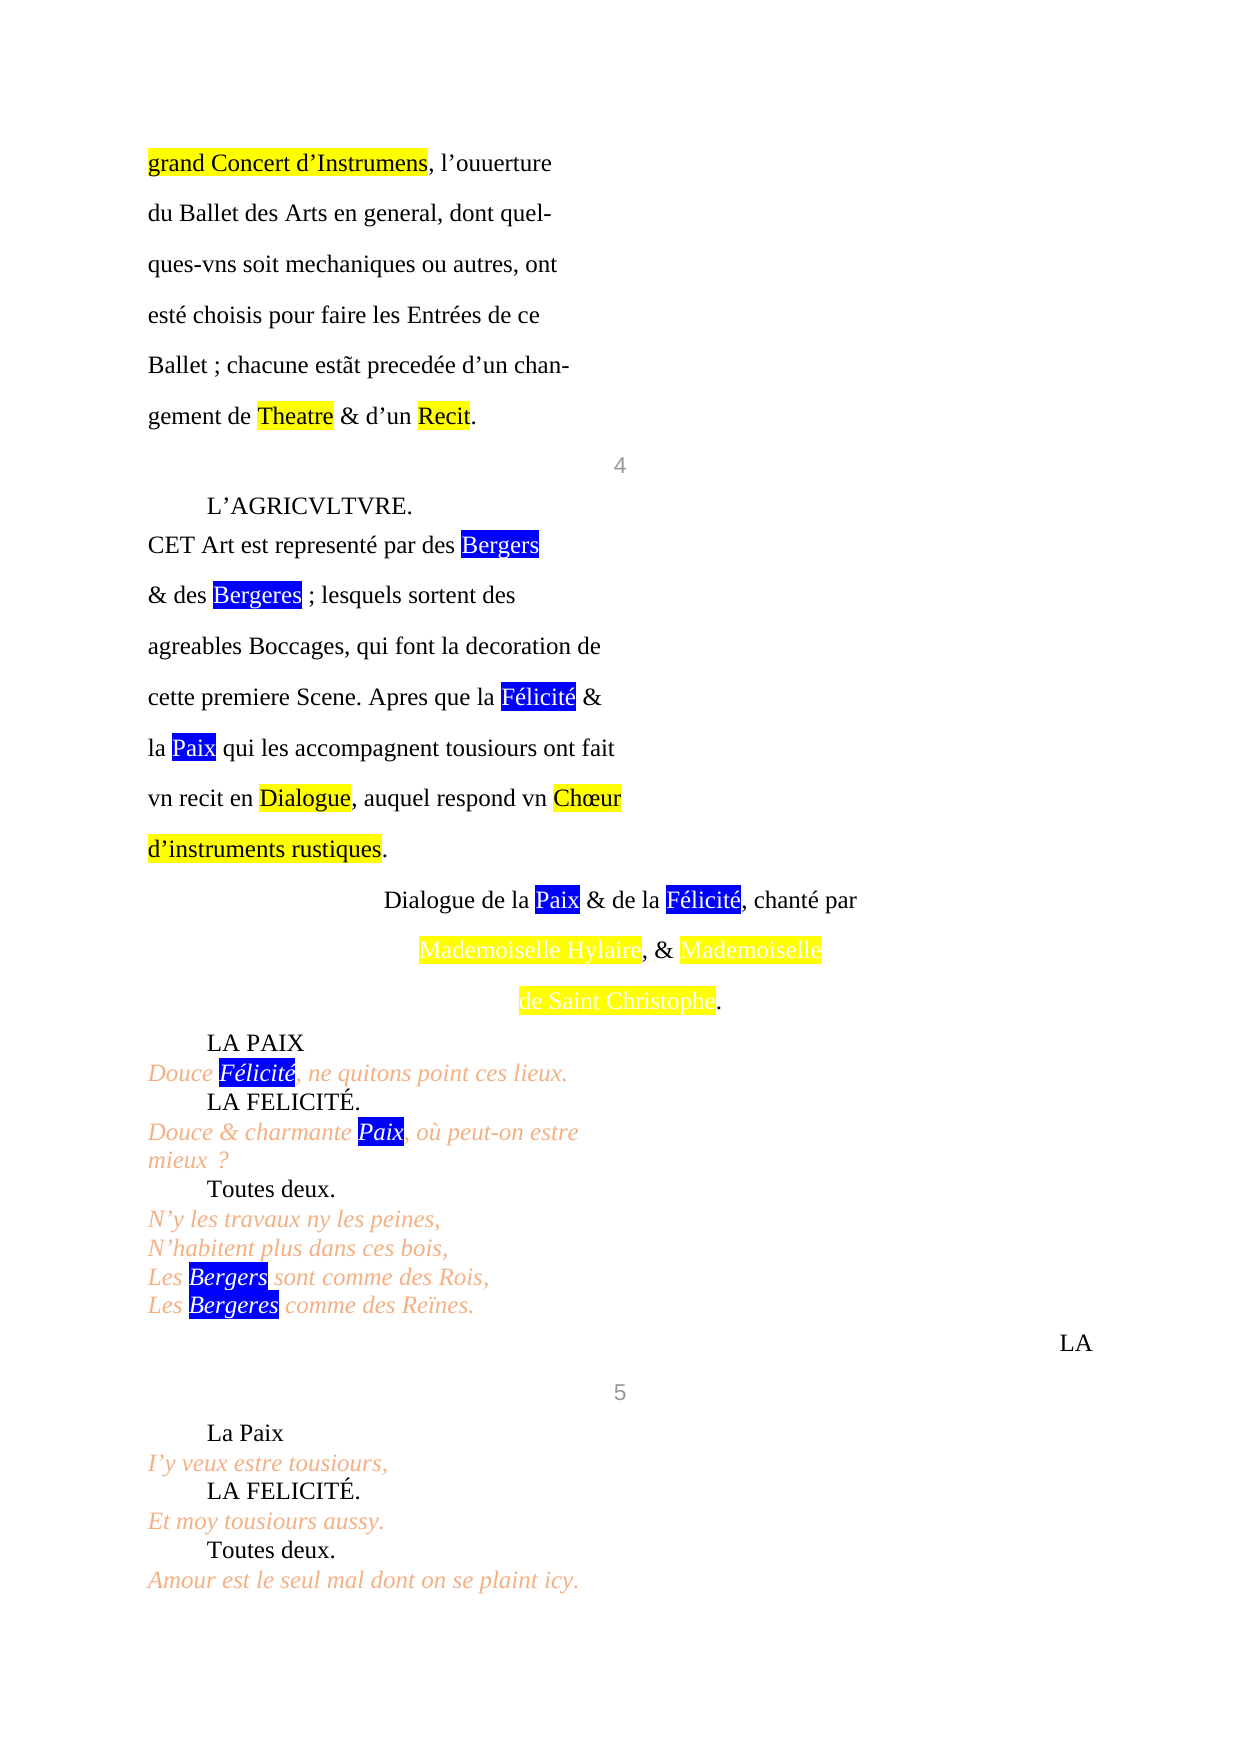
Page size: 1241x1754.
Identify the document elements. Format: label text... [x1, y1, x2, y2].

text L’AGRICVLTVRE. [207, 491, 1093, 520]
text & des Bergeres ; lesquels sortent des [148, 581, 213, 609]
text N’habitent plus dans ces bois, [148, 1233, 1093, 1262]
text 4 [626, 452, 1093, 478]
text LA FELICITÉ. [207, 1087, 1093, 1116]
text Mademoiselle Hylaire, & Mademoiselle [821, 936, 1093, 964]
text gement de Theatre & d’un Recit. [334, 401, 418, 430]
text 5 [148, 1379, 614, 1405]
text Mademoiselle Hylaire, & Mademoiselle [642, 936, 680, 964]
text Toutes deux. [207, 1174, 1093, 1203]
text cette premiere Scene. Apres que la Félicité & [148, 682, 501, 711]
text mieux ? [148, 1146, 1093, 1174]
text ques-vns soit mechaniques ou autres, ont [148, 249, 1093, 278]
text grand Concert d’Instrumens, l’ouuerture [428, 148, 1093, 176]
text Dialogue de la Paix & de la Félicité, chanté par [148, 885, 535, 914]
text 4 [148, 452, 614, 478]
text Amour est le seul mal dont on se plaint icy. [148, 1565, 1093, 1594]
text CET Art est representé par des Bergers [148, 530, 461, 558]
text Douce & charmante Paix, où peut-on estre [148, 1117, 358, 1146]
text Et moy tousiours aussy. [148, 1506, 1093, 1535]
text I’y veux estre tousiours, [148, 1448, 1093, 1476]
text Mademoiselle Hylaire, & Mademoiselle [148, 936, 419, 964]
text Les Bergeres comme des Reïnes. [279, 1290, 1093, 1319]
text & des Bergeres ; lesquels sortent des [302, 581, 1093, 609]
text esté choisis pour faire les Entrées de ce [148, 300, 1093, 328]
text 5 [626, 1379, 1093, 1405]
text Dialogue de la Paix & de la Félicité, chanté par [741, 885, 1093, 914]
text Les Bergeres comme des Reïnes. [148, 1290, 189, 1319]
text du Ballet des Arts en general, dont quel- [148, 198, 1093, 227]
text LA PAIX [207, 1028, 1093, 1057]
text gement de Theatre & d’un Recit. [470, 401, 1093, 430]
text Les Bergers sont comme des Rois, [148, 1262, 189, 1290]
text agreables Boccages, qui font la decoration de [148, 631, 1093, 660]
text d’instruments rustiques. [382, 834, 1093, 863]
text vn recit en Dialogue, auquel respond vn Chœur [148, 783, 1093, 812]
text Dialogue de la Paix & de la Félicité, chanté par [580, 885, 666, 914]
text Les Bergers sont comme des Rois, [268, 1262, 1093, 1290]
text cette premiere Scene. Apres que la Félicité & [576, 682, 1093, 711]
text Douce Félicité, ne quitons point ces lieux. [148, 1058, 219, 1087]
text Douce & charmante Paix, où peut-on estre [404, 1117, 1093, 1146]
text N’y les travaux ny les peines, [148, 1204, 1093, 1233]
text la Paix qui les accompagnent tousiours ont fait [216, 733, 1093, 761]
text de Saint Christophe. [716, 986, 1093, 1015]
text LA FELICITÉ. [207, 1476, 1093, 1505]
text Douce Félicité, ne quitons point ces lieux. [295, 1058, 1093, 1087]
text LA [148, 1328, 1093, 1357]
text La Paix [207, 1418, 1093, 1447]
text CET Art est representé par des Bergers [539, 530, 1093, 558]
text de Saint Christophe. [148, 986, 519, 1015]
text Ballet ; chacune estãt precedée d’un chan- [148, 351, 1093, 379]
text Toutes deux. [207, 1535, 1093, 1564]
text gement de Theatre & d’un Recit. [148, 401, 257, 430]
